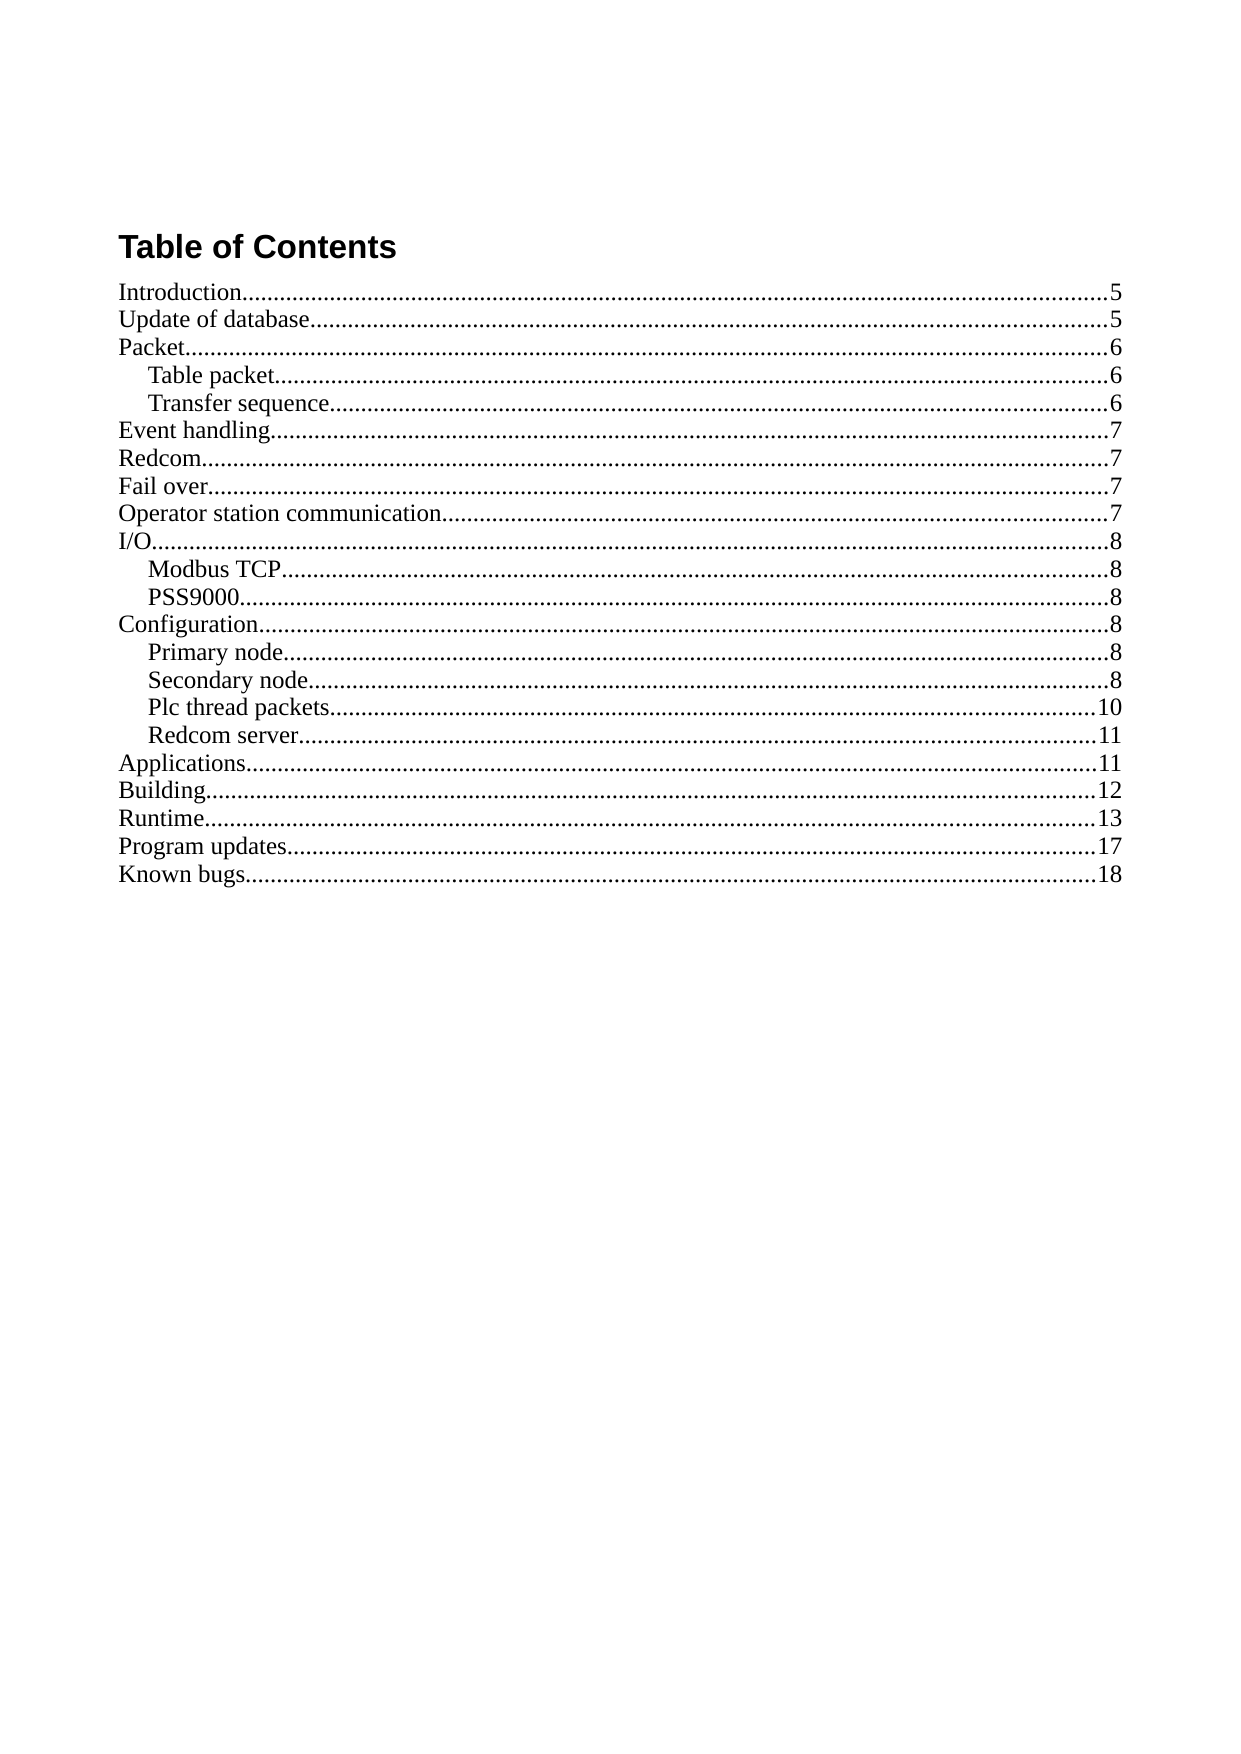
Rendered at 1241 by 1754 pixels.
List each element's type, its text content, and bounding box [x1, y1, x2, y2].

text Introduction 5 [118, 278, 1122, 306]
text Program updates 17 [118, 832, 1122, 860]
text Modbus TCP 8 [148, 555, 1122, 583]
text Transfer sequence 6 [148, 389, 1122, 416]
text Configuration 8 [118, 610, 1122, 638]
text Plc thread packets 10 [148, 693, 1122, 721]
text I/O 8 [118, 527, 1122, 555]
text Table packet 6 [148, 361, 1122, 389]
text Secondary node 8 [148, 666, 1122, 693]
text Packet 6 [118, 333, 1122, 361]
text Fail over 7 [118, 472, 1122, 499]
text Event handling 7 [118, 416, 1122, 444]
text PSS9000 8 [148, 583, 1122, 610]
text Operator station communication 7 [118, 499, 1122, 527]
text Known bugs 18 [118, 860, 1122, 887]
text Applications 11 [118, 749, 1122, 777]
subtitle Table of Contents [118, 228, 1122, 265]
text Update of database 5 [118, 306, 1122, 333]
text Redcom server 11 [148, 721, 1122, 749]
text Primary node 8 [148, 638, 1122, 666]
text Redcom 7 [118, 444, 1122, 472]
text Runtime 13 [118, 804, 1122, 832]
text Building 12 [118, 777, 1122, 804]
